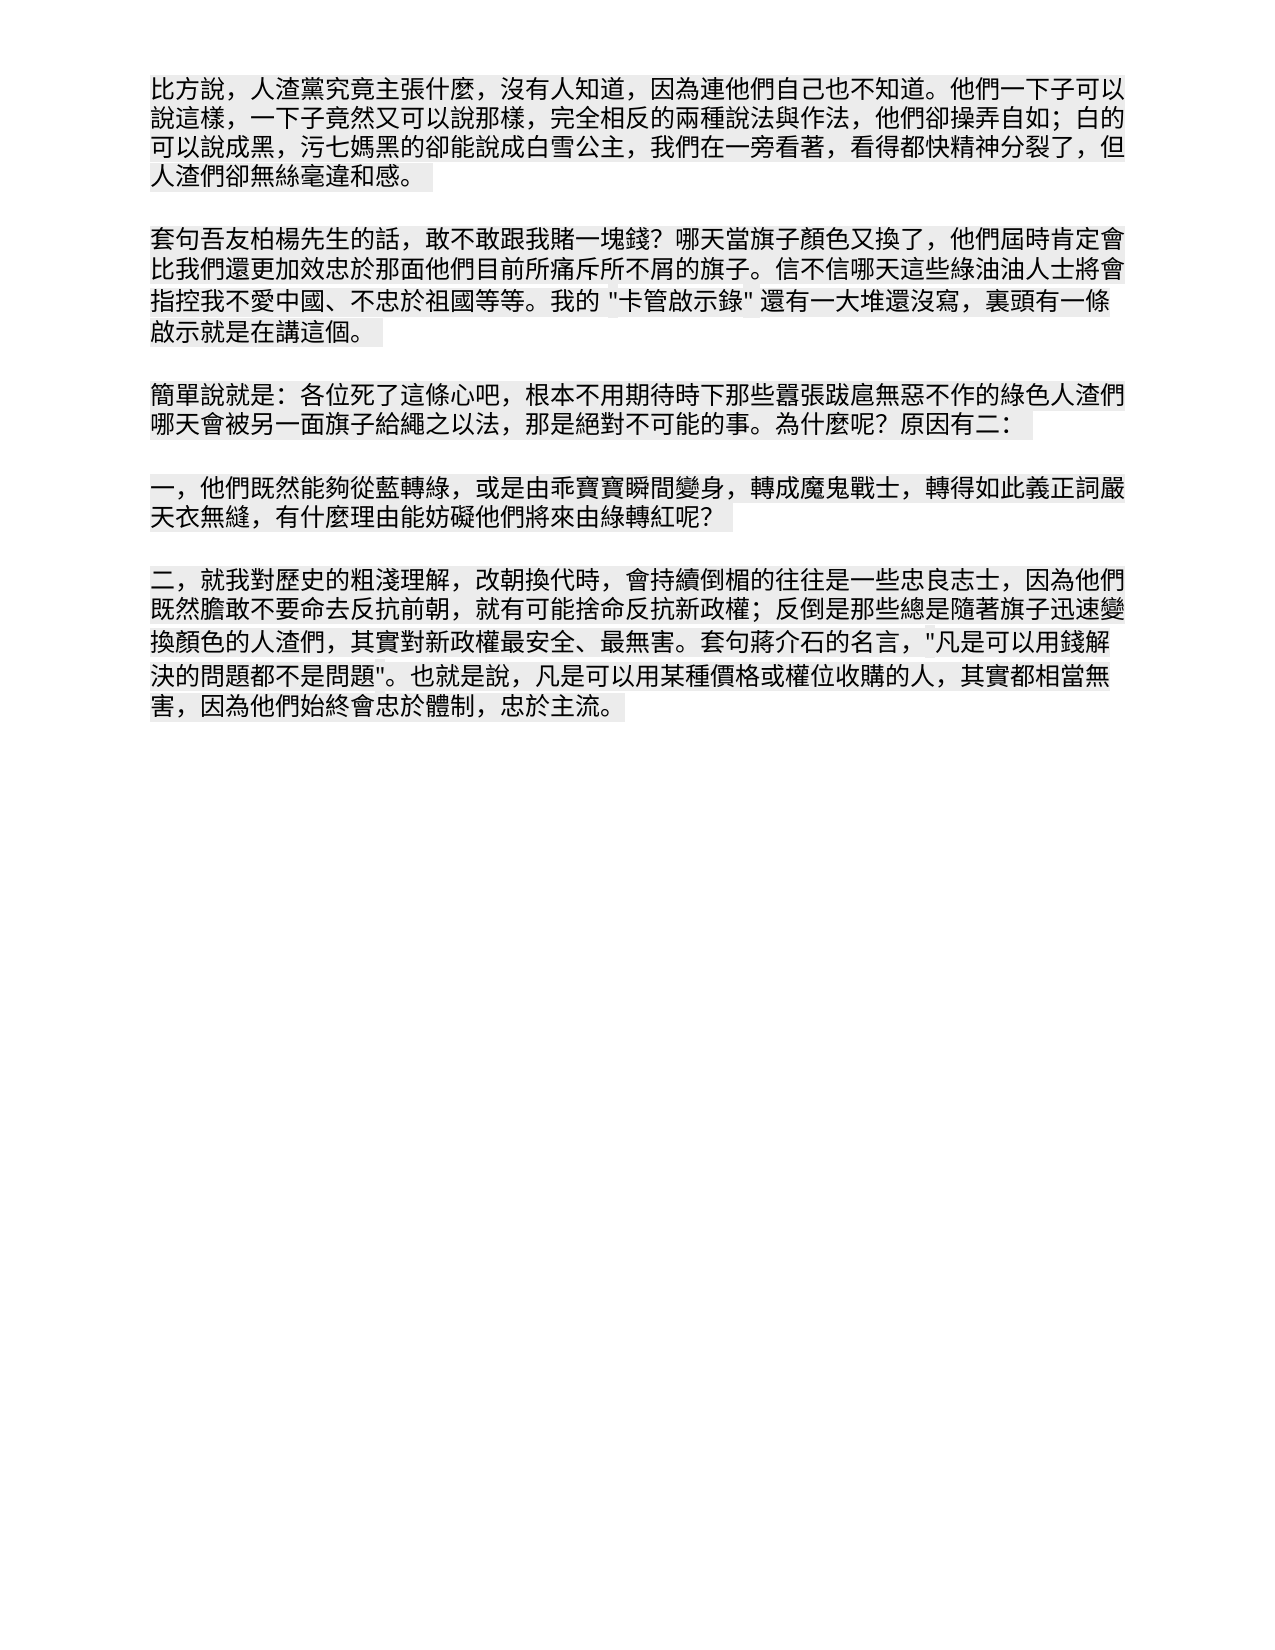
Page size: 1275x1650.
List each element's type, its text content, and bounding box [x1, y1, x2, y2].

text 同學， 精神病人(不管哪一種病)的個性或人格並不 "猥瑣"；這類疾病的成因也大多與現實無關。 你講的那一類人叫做腦殘。腦殘不是病，而是 "太" 正常，比正常人還正常；綠媒看太多，綠電視看太多，綠油油的教育從小吃到飽。 腦殘可不是缺點哦，不但不是缺點，而且可喜可賀呢。腦殘的人有福了，因為一切好康的全是他們的。腦殘人士因其腦殘，恰恰成為一種演化上的優勢，往往混得特別好。他無須思索，自動就能跟著主流走，永遠都不會脫隊，更不可能逆向行駛，非常乖巧。菁英界通常特別喜歡這種 "人才" 不是嗎？就跟某些蜥蜴一樣，旗子顏色變了，他身上的顏色就會馬上跟著變。我很了解台灣醫界和學界人事生態，經常因此感到很驚奇，真是不敢相信自己的眼睛。 我幾乎可以下一個定論： 市面上，凡是那些特別綠、特別忠(民進)黨愛(台灣)國、特別張揚跋扈的學界或醫界人士，幾乎毫無例外，在過去全部都是藍旗底下的乖寶寶，或甚至是舊黨國勢力的打手(要不就是一些身上完全看不出任何勇敢與正直美德的年輕人)，但他們說變就變，無須思索，無須理由，居然馬上就統統全部換了顏色。 學姊也常跟我提起學界的這類人事物，往往令人嘖嘖稱奇，不敢置信。時下幾乎所有這些親綠人士們，當他們轉換顏色，從乖巧的藍寶寶或藍色打手，突變成綠油油的捍衛戰士時，我有一個重要發現，那就是：他們不但身上顏色突變，就連心理認知也一併瞬間跟著全盤調整，不但毫無愧疚感，而且似乎真的相信自己始終一以貫之。 我沒法解釋如此詭異的心理現象，只能說這類物種的適應力真的特別強，比正常還正常。你不用擔心他們會心靈分裂或人格錯亂，絕對不會。反倒是我們在一旁看著，常有不知今夕何夕的精神錯亂之感。 比方說，人渣黨究竟主張什麼，沒有人知道，因為連他們自己也不知道。他們一下子可以說這樣，一下子竟然又可以說那樣，完全相反的兩種說法與作法，他們卻操弄自如；白的可以說成黑，污七媽黑的卻能說成白雪公主，我們在一旁看著，看得都快精神分裂了，但人渣們卻無絲毫違和感。 套句吾友柏楊先生的話，敢不敢跟我賭一塊錢？哪天當旗子顏色又換了，他們屆時肯定會比我們還更加效忠於那面他們目前所痛斥所不屑的旗子。信不信哪天這些綠油油人士將會指控我不愛中國、不忠於祖國等等。我的 "卡管啟示錄" 還有一大堆還沒寫，裏頭有一條啟示就是在講這個。 簡單說就是：各位死了這條心吧，根本不用期待時下那些囂張跋扈無惡不作的綠色人渣們哪天會被另一面旗子給繩之以法，那是絕對不可能的事。為什麼呢？原因有二： 一，他們既然能夠從藍轉綠，或是由乖寶寶瞬間變身，轉成魔鬼戰士，轉得如此義正詞嚴天衣無縫，有什麼理由能妨礙他們將來由綠轉紅呢？ 二，就我對歷史的粗淺理解，改朝換代時，會持續倒楣的往往是一些忠良志士，因為他們既然膽敢不要命去反抗前朝，就有可能捨命反抗新政權；反倒是那些總是隨著旗子迅速變換顏色的人渣們，其實對新政權最安全、最無害。套句蔣介石的名言，"凡是可以用錢解決的問題都不是問題"。也就是說，凡是可以用某種價格或權位收購的人，其實都相當無害，因為他們始終會忠於體制，忠於主流。 [150, 75, 1125, 722]
